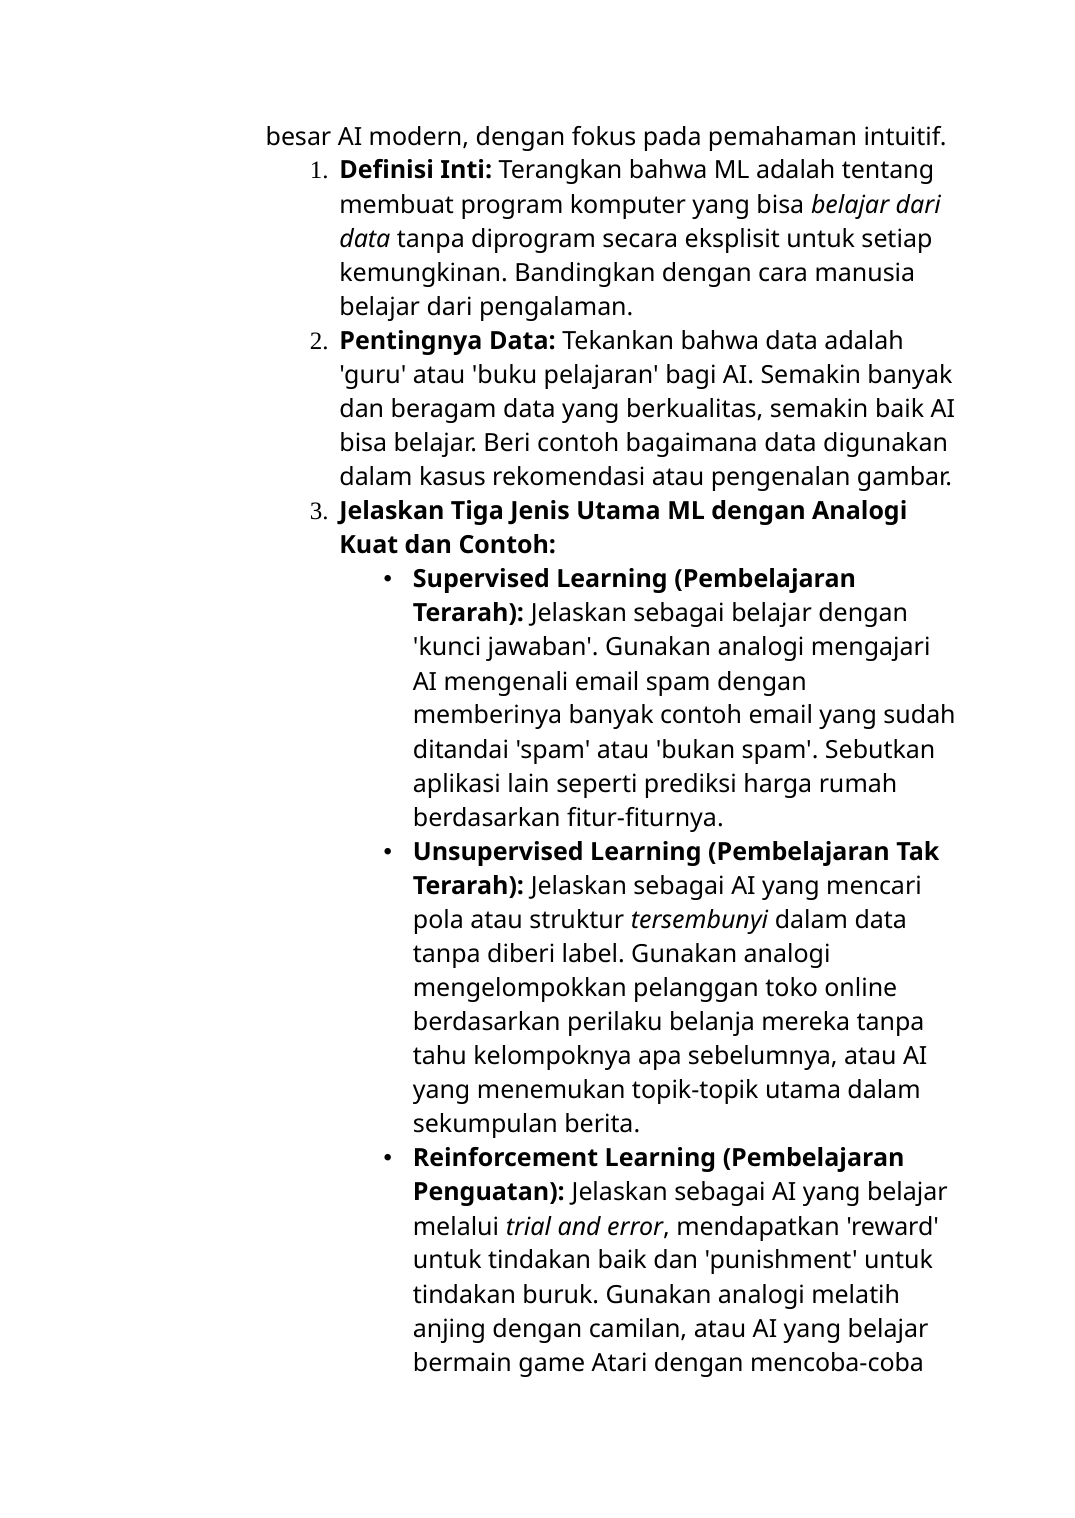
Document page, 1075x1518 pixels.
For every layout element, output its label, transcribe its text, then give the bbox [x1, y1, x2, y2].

list besar AI modern, dengan fokus pada pemahaman intuitif. [236, 118, 957, 152]
list Definisi Inti: Terangkan bahwa ML adalah tentang membuat program komputer yang bisa belajar dari data tanpa diprogram secara eksplisit untuk setiap kemungkinan. Bandingkan dengan cara manusia belajar dari pengalaman. [309, 152, 957, 322]
list Jelaskan Tiga Jenis Utama ML dengan Analogi Kuat dan Contoh: [309, 493, 957, 561]
list Supervised Learning (Pembelajaran Terarah): Jelaskan sebagai belajar dengan 'kunci jawaban'. Gunakan analogi mengajari AI mengenali email spam dengan memberinya banyak contoh email yang sudah ditandai 'spam' atau 'bukan spam'. Sebutkan aplikasi lain seperti prediksi harga rumah berdasarkan fitur-fiturnya. [383, 561, 957, 833]
list Unsupervised Learning (Pembelajaran Tak Terarah): Jelaskan sebagai AI yang mencari pola atau struktur tersembunyi dalam data tanpa diberi label. Gunakan analogi mengelompokkan pelanggan toko online berdasarkan perilaku belanja mereka tanpa tahu kelompoknya apa sebelumnya, atau AI yang menemukan topik-topik utama dalam sekumpulan berita. [383, 833, 957, 1140]
list Pentingnya Data: Tekankan bahwa data adalah 'guru' atau 'buku pelajaran' bagi AI. Semakin banyak dan beragam data yang berkualitas, semakin baik AI bisa belajar. Beri contoh bagaimana data digunakan dalam kasus rekomendasi atau pengenalan gambar. [309, 322, 957, 493]
list Reinforcement Learning (Pembelajaran Penguatan): Jelaskan sebagai AI yang belajar melalui trial and error, mendapatkan 'reward' untuk tindakan baik dan 'punishment' untuk tindakan buruk. Gunakan analogi melatih anjing dengan camilan, atau AI yang belajar bermain game Atari dengan mencoba-coba [383, 1140, 957, 1378]
